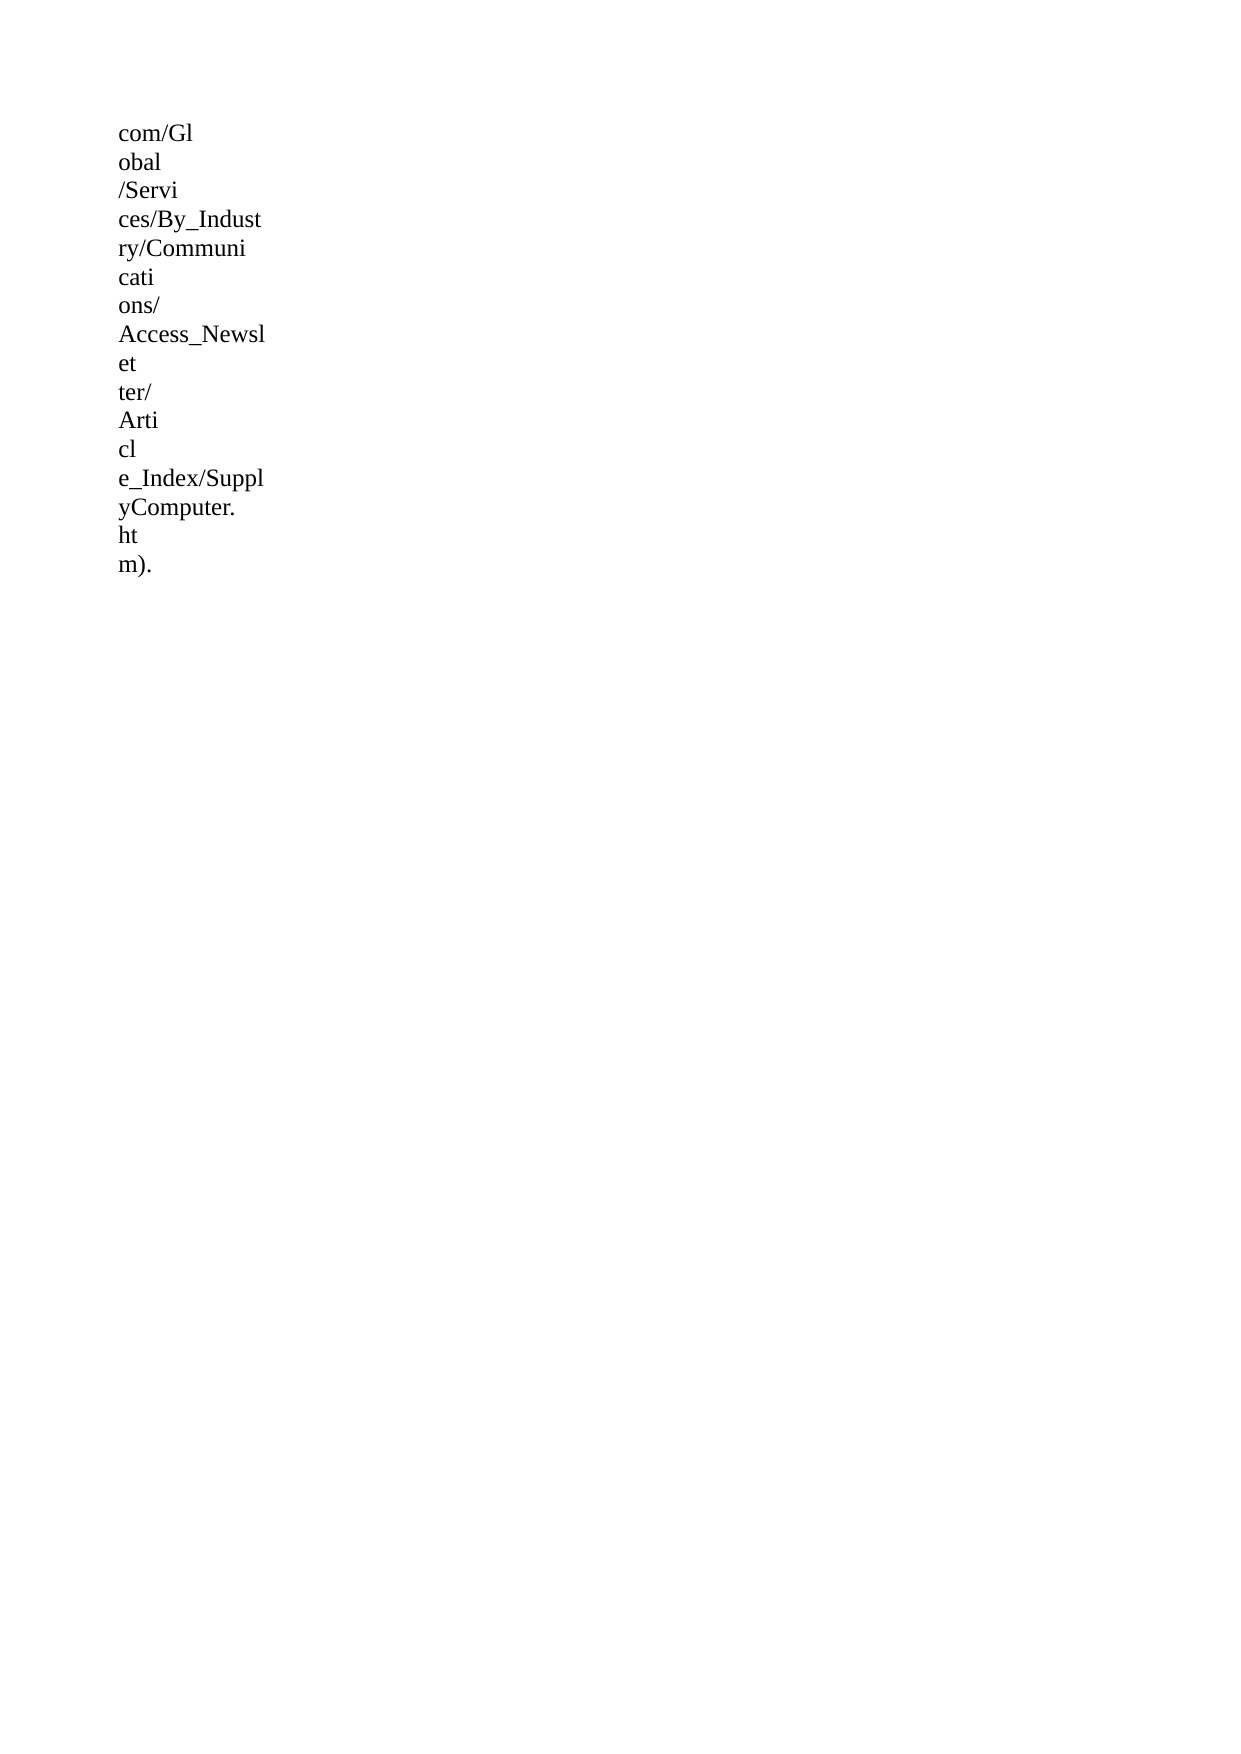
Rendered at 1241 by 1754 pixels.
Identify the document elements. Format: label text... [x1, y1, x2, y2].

text cati [118, 262, 1122, 291]
text yComputer. [118, 492, 1122, 521]
text e_Index/Suppl [118, 463, 1122, 492]
text ht [118, 521, 1122, 549]
text obal [118, 147, 1122, 176]
text Arti [118, 406, 1122, 434]
text m). [118, 549, 1122, 578]
text ry/Communi [118, 233, 1122, 262]
text com/Gl [118, 118, 1122, 147]
text /Servi [118, 176, 1122, 204]
text cl [118, 434, 1122, 463]
text ons/ [118, 291, 1122, 319]
text ter/ [118, 377, 1122, 406]
text Access_Newsl [118, 319, 1122, 348]
text et [118, 348, 1122, 377]
text ces/By_Indust [118, 204, 1122, 233]
